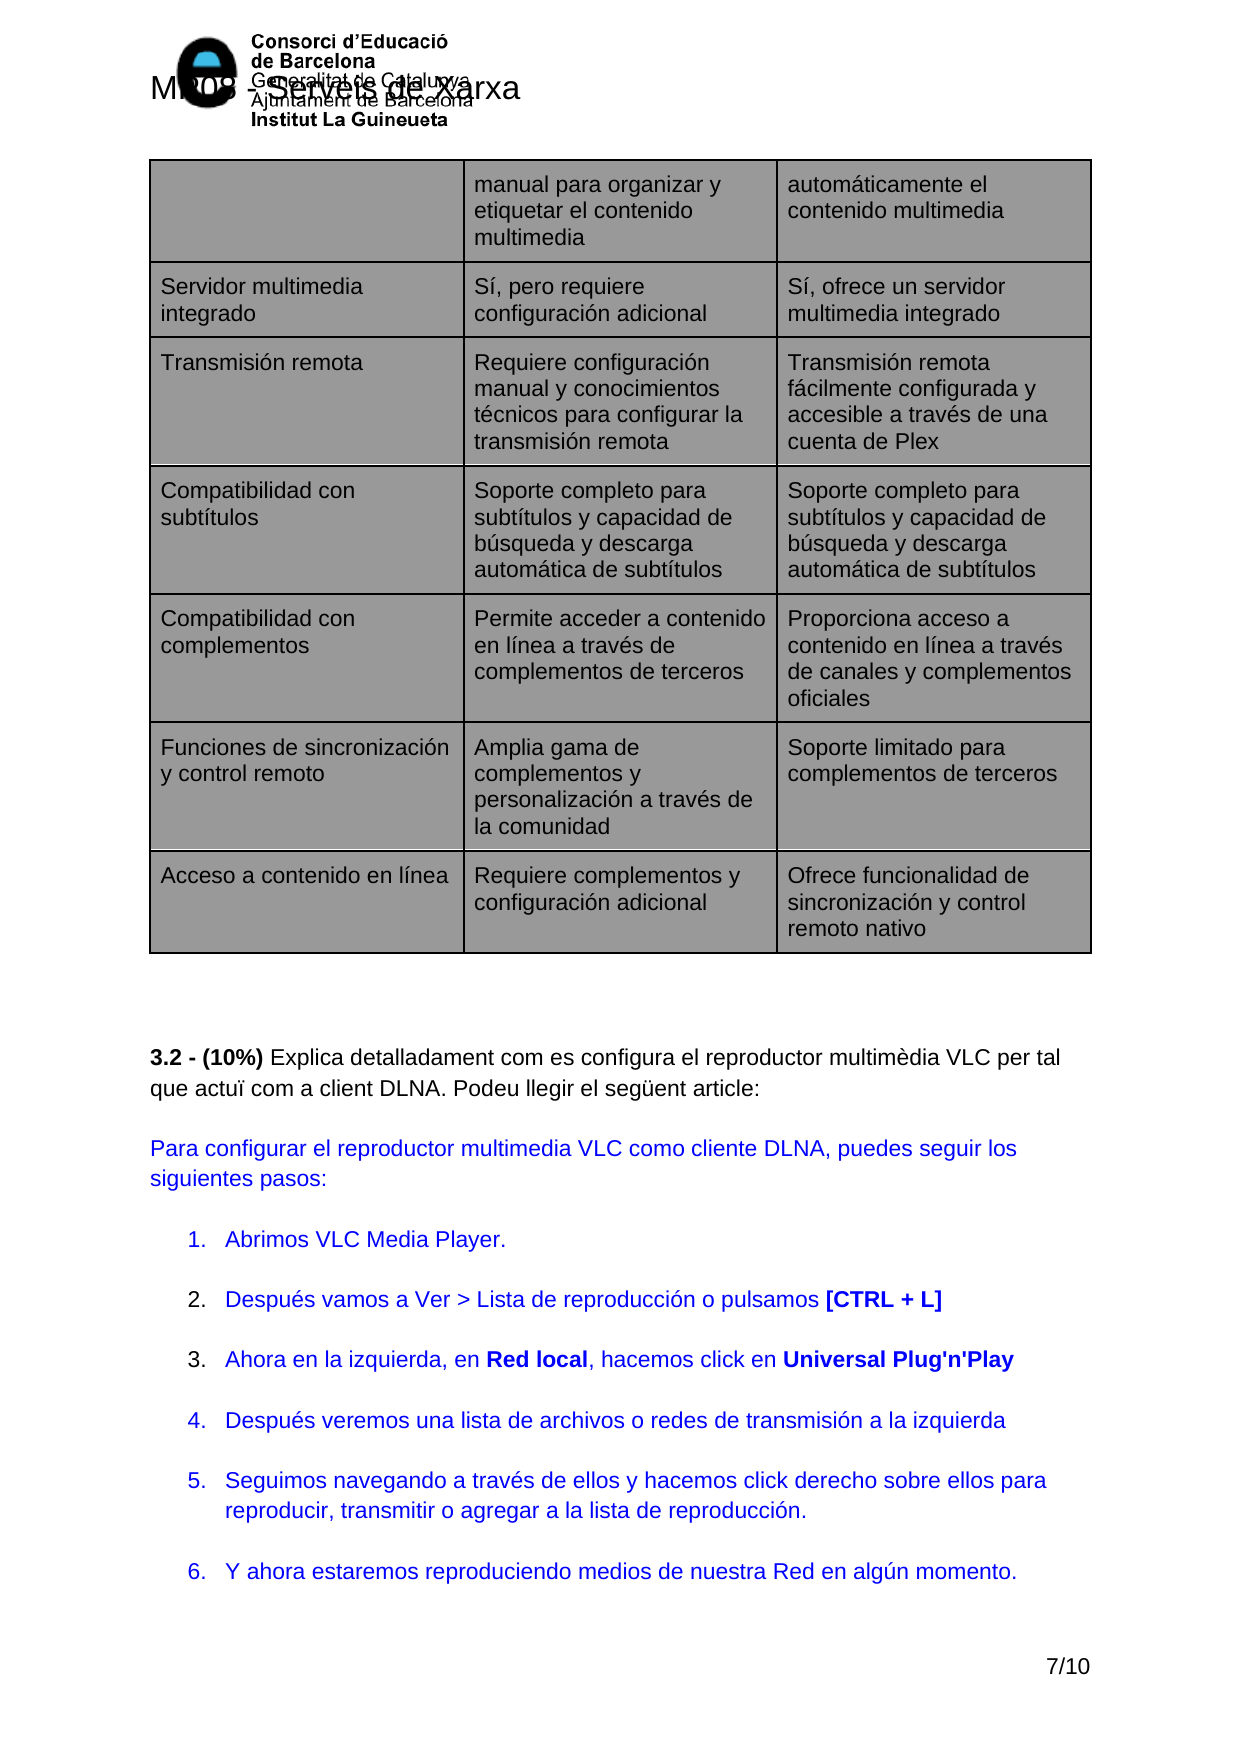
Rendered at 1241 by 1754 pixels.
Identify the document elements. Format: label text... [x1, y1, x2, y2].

table_cell Funciones de sincronización y control remoto [151, 723, 463, 849]
table_cell Requiere complementos y configuración adicional [465, 852, 776, 952]
table_cell Proporciona acceso a contenido en línea a través de canales y complementos oficiales [778, 595, 1090, 721]
list Abrimos VLC Media Player. [187, 1226, 1090, 1252]
list Y ahora estaremos reproduciendo medios de nuestra Red en algún momento. [187, 1558, 1090, 1584]
table_cell Soporte limitado para complementos de terceros [778, 723, 1090, 849]
table_cell manual para organizar y etiquetar el contenido multimedia [465, 161, 776, 261]
table_cell Soporte completo para subtítulos y capacidad de búsqueda y descarga automática de subtítulos [778, 467, 1090, 593]
table_cell Permite acceder a contenido en línea a través de complementos de terceros [465, 595, 776, 721]
list Después vamos a Ver > Lista de reproducción o pulsamos [CTRL + L] [187, 1286, 1090, 1312]
list Seguimos navegando a través de ellos y hacemos click derecho sobre ellos para reproducir, transmitir o agregar a la lista de reproducción. [187, 1467, 1090, 1524]
table_cell Sí, ofrece un servidor multimedia integrado [778, 263, 1090, 336]
table_cell Sí, pero requiere configuración adicional [465, 263, 776, 336]
table_cell Requiere configuración manual y conocimientos técnicos para configurar la transmisión remota [465, 338, 776, 464]
picture [168, 18, 483, 140]
table_cell Soporte completo para subtítulos y capacidad de búsqueda y descarga automática de subtítulos [465, 467, 776, 593]
table_cell Acceso a contenido en línea [151, 852, 463, 952]
table_cell Transmisión remota fácilmente configurada y accesible a través de una cuenta de Plex [778, 338, 1090, 464]
list Ahora en la izquierda, en Red local, hacemos click en Universal Plug'n'Play [187, 1346, 1090, 1373]
table_cell automáticamente el contenido multimedia [778, 161, 1090, 261]
table_cell Ofrece funcionalidad de sincronización y control remoto nativo [778, 852, 1090, 952]
list Después veremos una lista de archivos o redes de transmisión a la izquierda [187, 1407, 1090, 1433]
table_cell Transmisión remota [151, 338, 463, 464]
table_cell Compatibilidad con subtítulos [151, 467, 463, 593]
table_cell [151, 161, 463, 261]
table_cell Servidor multimedia integrado [151, 263, 463, 336]
table_cell Amplia gama de complementos y personalización a través de la comunidad [465, 723, 776, 849]
text 3.2 - (10%) Explica detalladament com es configura el reproductor multimèdia VLC per tal que actuï com a client DLNA. Podeu llegir el següent article: [150, 1044, 1090, 1101]
text Para configurar el reproductor multimedia VLC como cliente DLNA, puedes seguir los siguientes pasos: [150, 1135, 1090, 1191]
table_cell Compatibilidad con complementos [151, 595, 463, 721]
